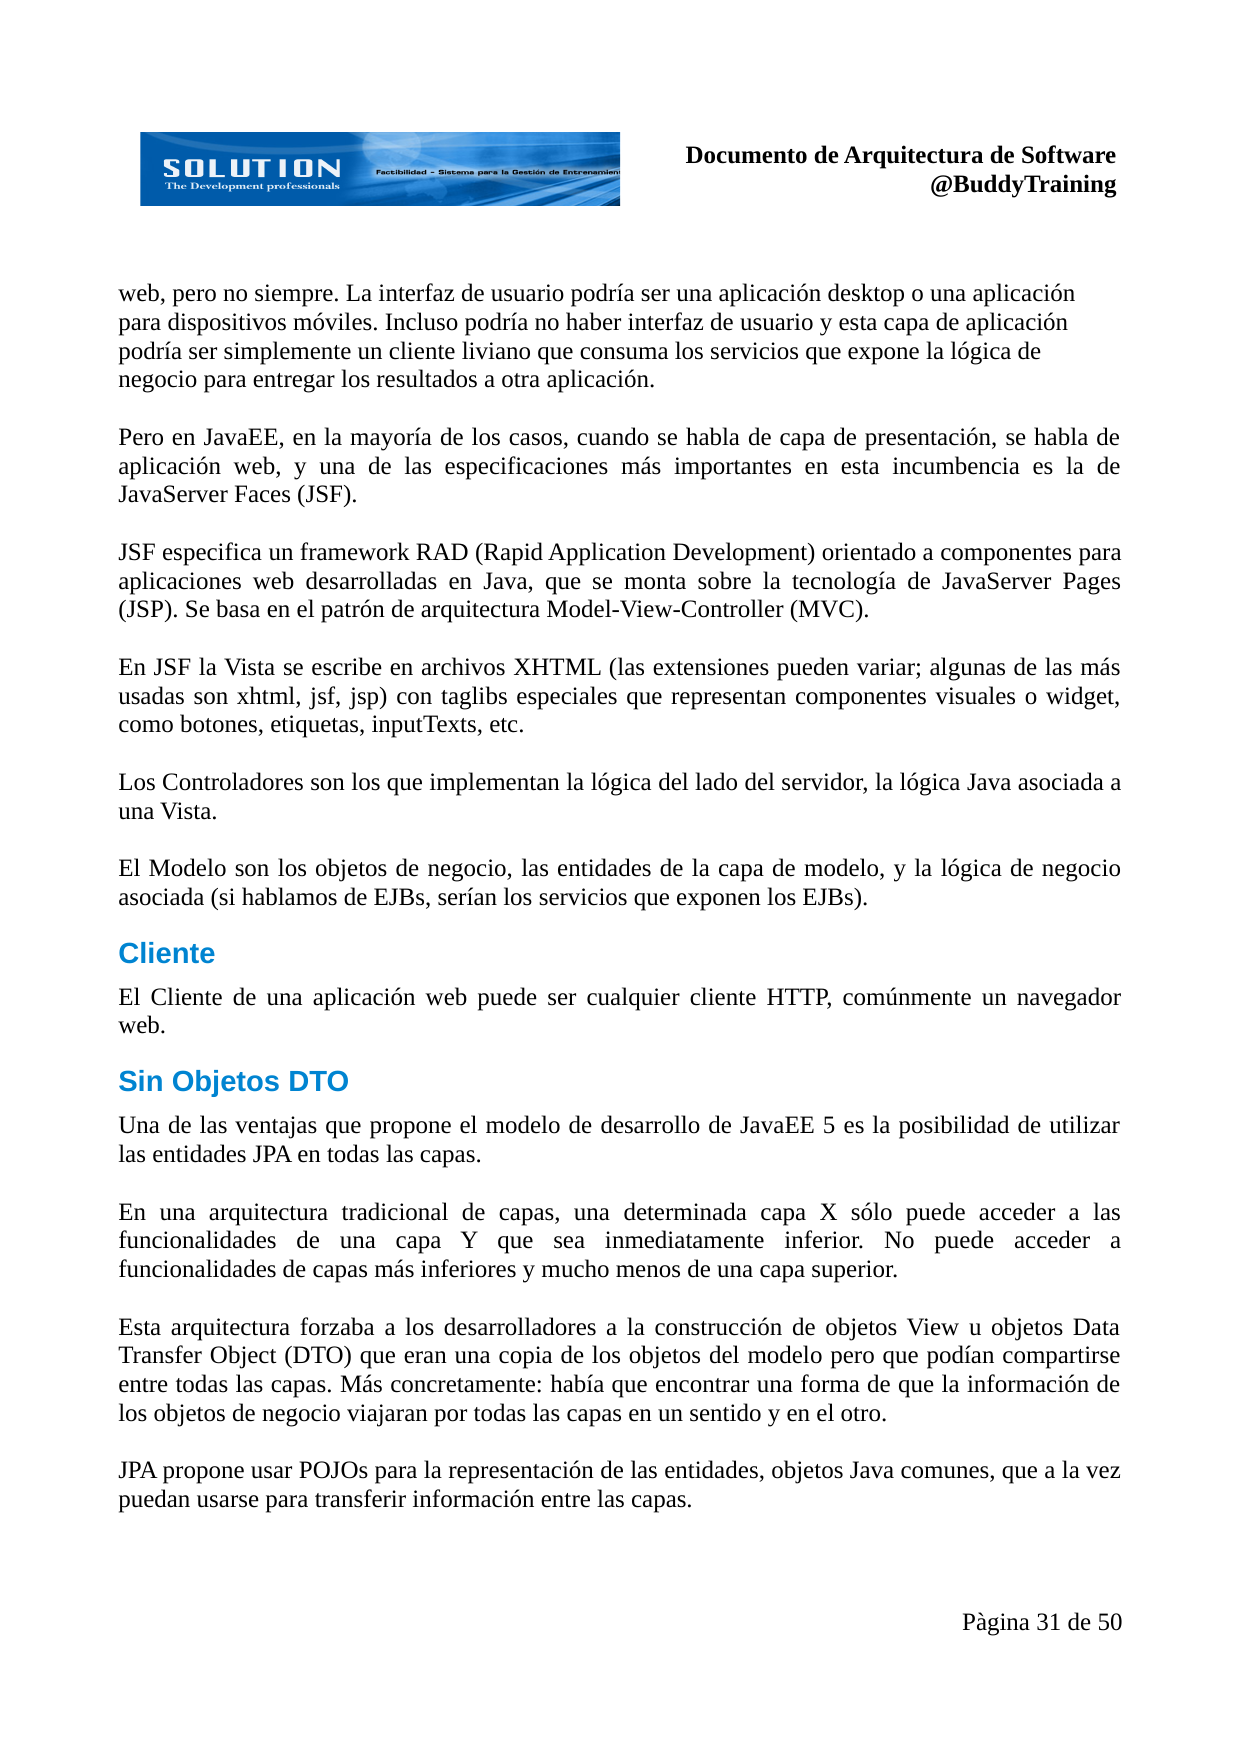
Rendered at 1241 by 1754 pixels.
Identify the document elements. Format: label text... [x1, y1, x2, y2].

text JPA propone usar POJOs para la representación de las entidades, objetos Java comunes, que a la vez puedan usarse para transferir información entre las capas. [118, 1455, 1122, 1513]
text Pero en JavaEE, en la mayoría de los casos, cuando se habla de capa de presentación, se habla de aplicación web, y una de las especificaciones más importantes en esta incumbencia es la de JavaServer Faces (JSF). [118, 422, 1122, 508]
text Esta arquitectura forzaba a los desarrolladores a la construcción de objetos View u objetos Data Transfer Object (DTO) que eran una copia de los objetos del modelo pero que podían compartirse entre todas las capas. Más concretamente: había que encontrar una forma de que la información de los objetos de negocio viajaran por todas las capas en un sentido y en el otro. [118, 1312, 1122, 1427]
subtitle Sin Objetos DTO [118, 1064, 1122, 1098]
text Una de las ventajas que propone el modelo de desarrollo de JavaEE 5 es la posibilidad de utilizar las entidades JPA en todas las capas. [118, 1110, 1122, 1168]
text Los Controladores son los que implementan la lógica del lado del servidor, la lógica Java asociada a una Vista. [118, 767, 1122, 824]
text El Modelo son los objetos de negocio, las entidades de la capa de modelo, y la lógica de negocio asociada (si hablamos de EJBs, serían los servicios que exponen los EJBs). [118, 853, 1122, 911]
subtitle Cliente [118, 936, 1122, 969]
text El Cliente de una aplicación web puede ser cualquier cliente HTTP, comúnmente un navegador web. [118, 982, 1122, 1039]
text En JSF la Vista se escribe en archivos XHTML (las extensiones pueden variar; algunas de las más usadas son xhtml, jsf, jsp) con taglibs especiales que representan componentes visuales o widget, como botones, etiquetas, inputTexts, etc. [118, 652, 1122, 738]
picture [140, 132, 621, 206]
text En una arquitectura tradicional de capas, una determinada capa X sólo puede acceder a las funcionalidades de una capa Y que sea inmediatamente inferior. No puede acceder a funcionalidades de capas más inferiores y mucho menos de una capa superior. [118, 1197, 1122, 1283]
text JSF especifica un framework RAD (Rapid Application Development) orientado a componentes para aplicaciones web desarrolladas en Java, que se monta sobre la tecnología de JavaServer Pages (JSP). Se basa en el patrón de arquitectura Model-View-Controller (MVC). [118, 537, 1122, 623]
text web, pero no siempre. La interfaz de usuario podría ser una aplicación desktop o una aplicación para dispositivos móviles. Incluso podría no haber interfaz de usuario y esta capa de aplicación podría ser simplemente un cliente liviano que consuma los servicios que expone la lógica de negocio para entregar los resultados a otra aplicación. [118, 278, 1122, 393]
